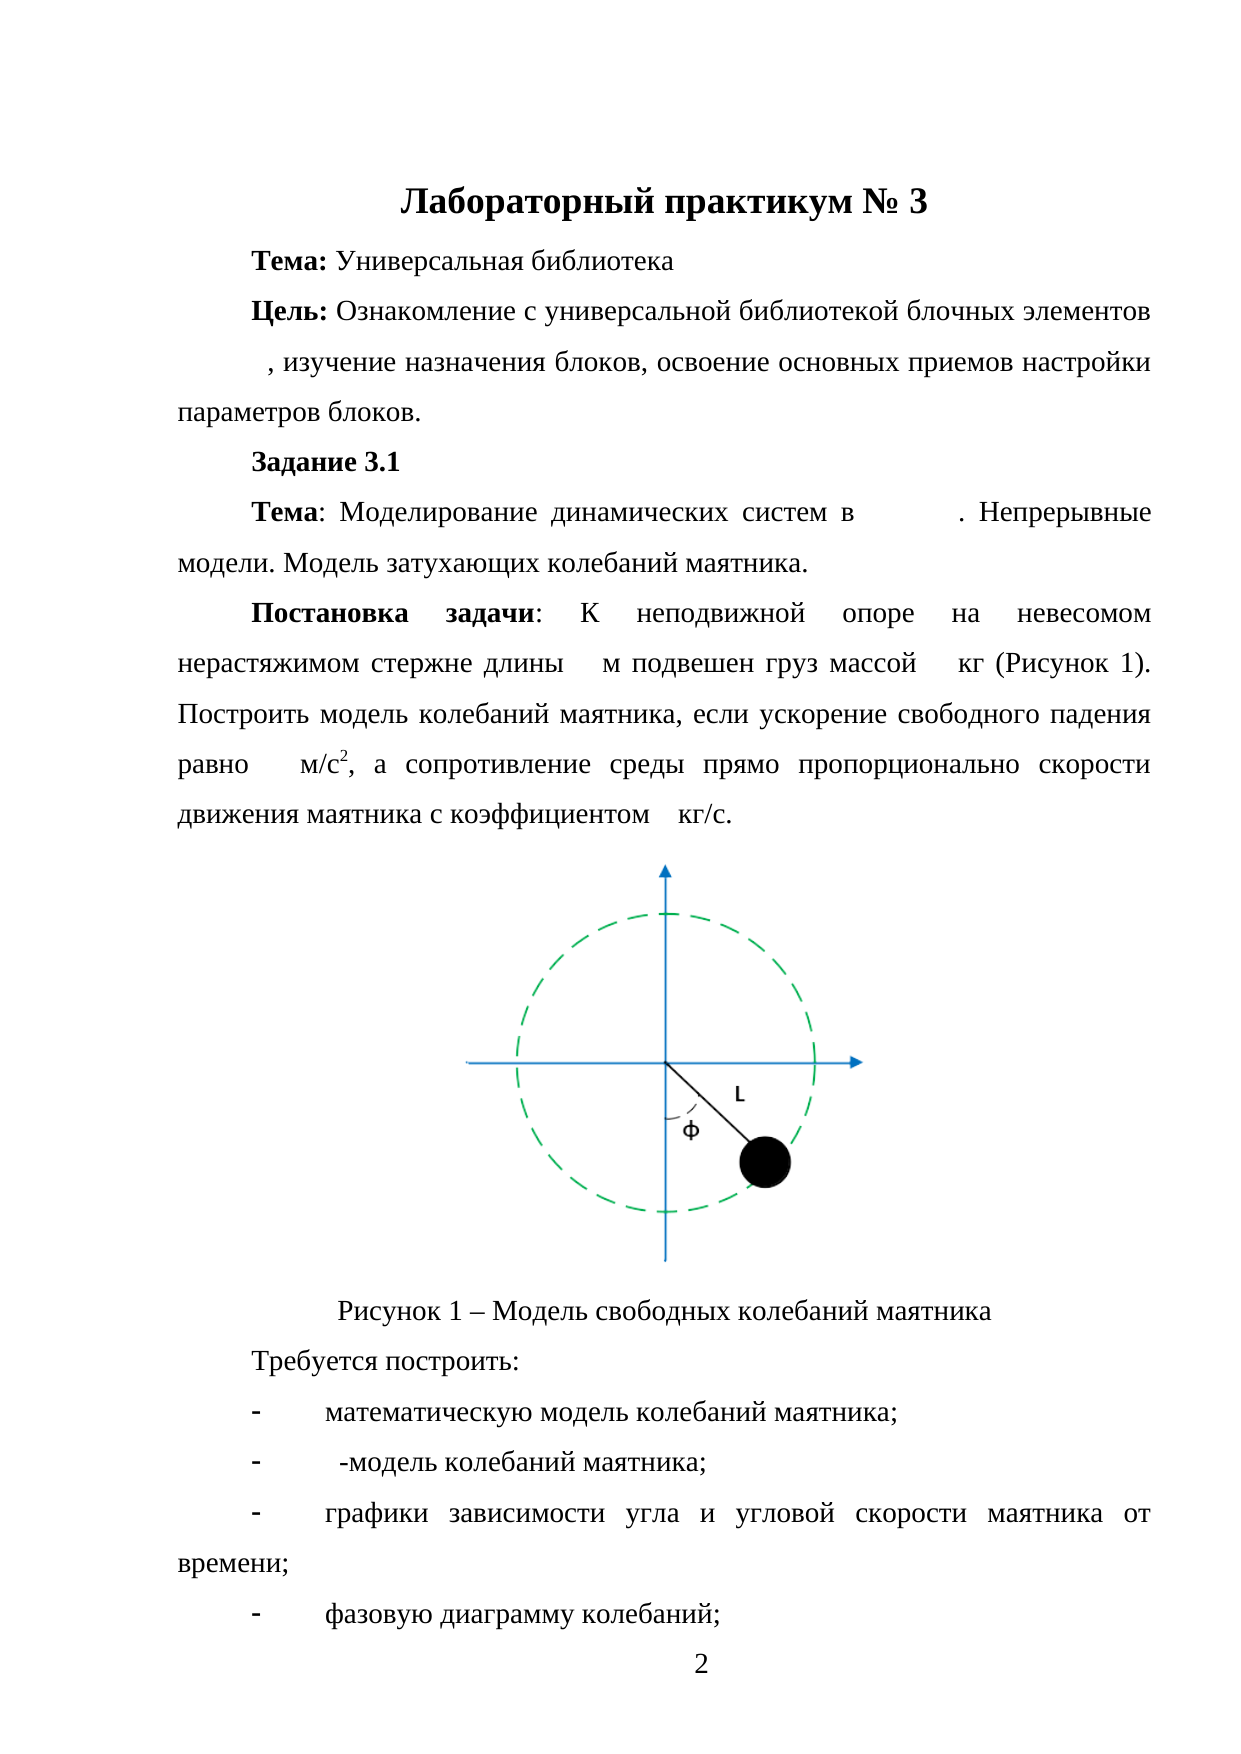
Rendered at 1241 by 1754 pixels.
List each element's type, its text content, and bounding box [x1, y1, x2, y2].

subtitle Задание 3.1 [177, 444, 1152, 478]
list математическую модель колебаний маятника; [177, 1394, 1152, 1427]
text Тема: Универсальная библиотека [177, 243, 1152, 277]
list фазовую диаграмму колебаний; [177, 1596, 1152, 1629]
list графики зависимости угла и угловой скорости маятника от времени; [177, 1495, 1152, 1579]
list -модель колебаний маятника; [177, 1444, 1152, 1478]
text Рисунок 1 – Модель свободных колебаний маятника [177, 1293, 1152, 1327]
text Тема: Моделирование динамических систем в . Непрерывные модели. Модель затухающих колебаний маятника. [177, 494, 1152, 578]
text Требуется построить: [177, 1343, 1152, 1377]
text Лабораторный практикум № 3 [177, 178, 1152, 221]
text Цель: Ознакомление с универсальной библиотекой блочных элементов , изучение назначения блоков, освоение основных приемов настройки параметров блоков. [177, 293, 1152, 427]
text Постановка задачи: К неподвижной опоре на невесомом нерастяжимом стержне длины м подвешен груз массой кг (рисунок 1). Построить модель колебаний маятника, если ускорение свободного падения равно м/с2, а сопротивление среды прямо пропорционально скорости движения маятника с коэффициентом кг/с. [177, 595, 1152, 830]
